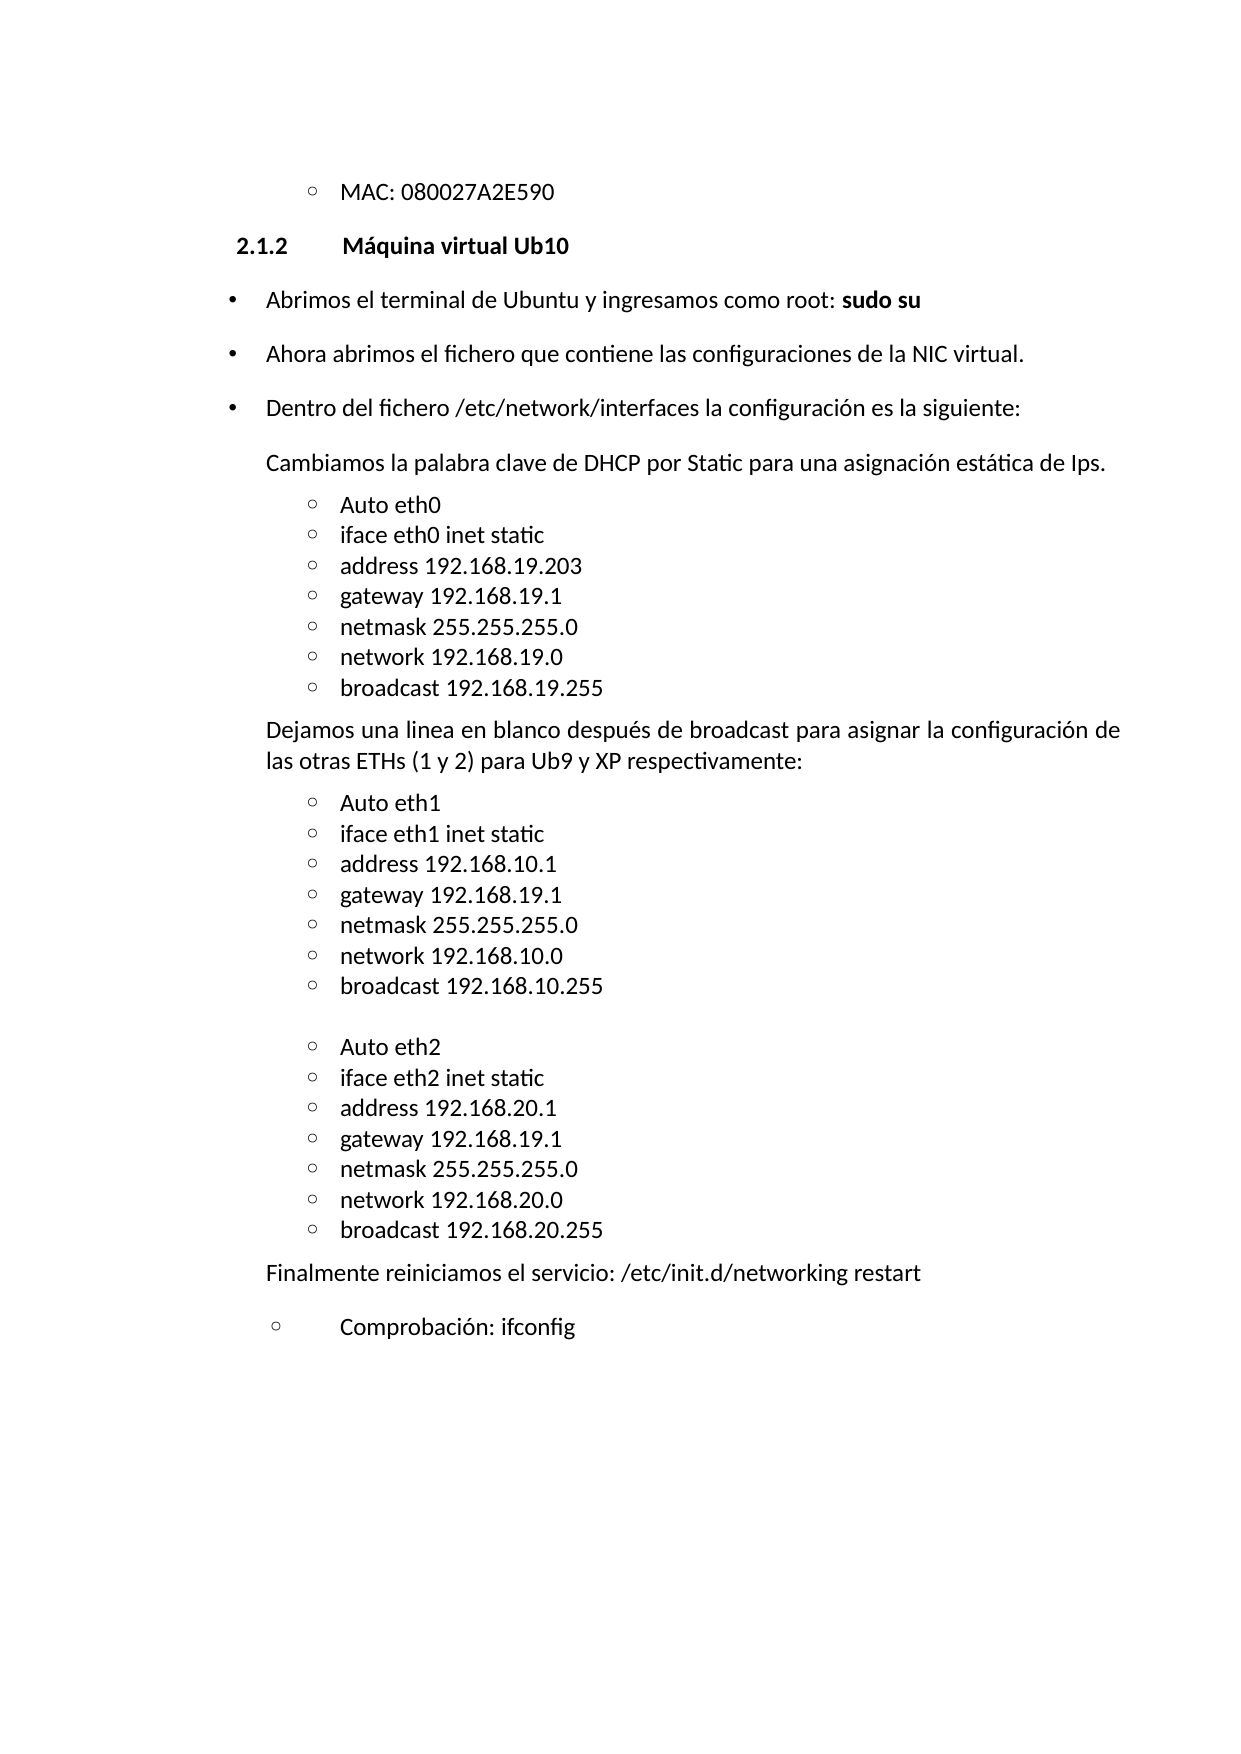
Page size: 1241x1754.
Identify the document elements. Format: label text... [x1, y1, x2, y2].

list gateway 192.168.19.1 [302, 879, 1122, 909]
list Cambiamos la palabra clave de DHCP por Static para una asignación estática de Ips. [228, 447, 1122, 477]
list broadcast 192.168.10.255 [302, 970, 1122, 1001]
list Máquina virtual Ub10 [231, 230, 1122, 261]
list broadcast 192.168.19.255 [302, 672, 1122, 703]
list broadcast 192.168.20.255 [302, 1214, 1122, 1245]
list address 192.168.19.203 [302, 550, 1122, 581]
list netmask 255.255.255.0 [302, 1153, 1122, 1184]
list address 192.168.10.1 [302, 848, 1122, 879]
list Dejamos una linea en blanco después de broadcast para asignar la configuración de las otras ETHs (1 y 2) para Ub9 y XP respectivamente: [266, 714, 1122, 775]
list gateway 192.168.19.1 [302, 581, 1122, 611]
list Comprobación: ifconfig [266, 1311, 1122, 1341]
list Auto eth2 [302, 1031, 1122, 1062]
list address 192.168.20.1 [302, 1092, 1122, 1123]
list network 192.168.20.0 [302, 1184, 1122, 1214]
list network 192.168.10.0 [302, 940, 1122, 970]
list iface eth0 inet static [302, 519, 1122, 550]
list Auto eth1 [302, 787, 1122, 818]
list gateway 192.168.19.1 [302, 1123, 1122, 1153]
list Finalmente reiniciamos el servicio: /etc/init.d/networking restart [266, 1257, 1122, 1287]
list Dentro del fichero /etc/network/interfaces la configuración es la siguiente: [228, 393, 1122, 423]
list network 192.168.19.0 [302, 642, 1122, 672]
list iface eth2 inet static [302, 1062, 1122, 1092]
list netmask 255.255.255.0 [302, 909, 1122, 940]
list Auto eth0 [302, 489, 1122, 519]
list iface eth1 inet static [302, 818, 1122, 848]
list Ahora abrimos el fichero que contiene las configuraciones de la NIC virtual. [228, 338, 1122, 369]
list MAC: 080027A2E590 [302, 176, 1122, 207]
list netmask 255.255.255.0 [302, 611, 1122, 642]
list Abrimos el terminal de Ubuntu y ingresamos como root: sudo su [228, 284, 1122, 315]
